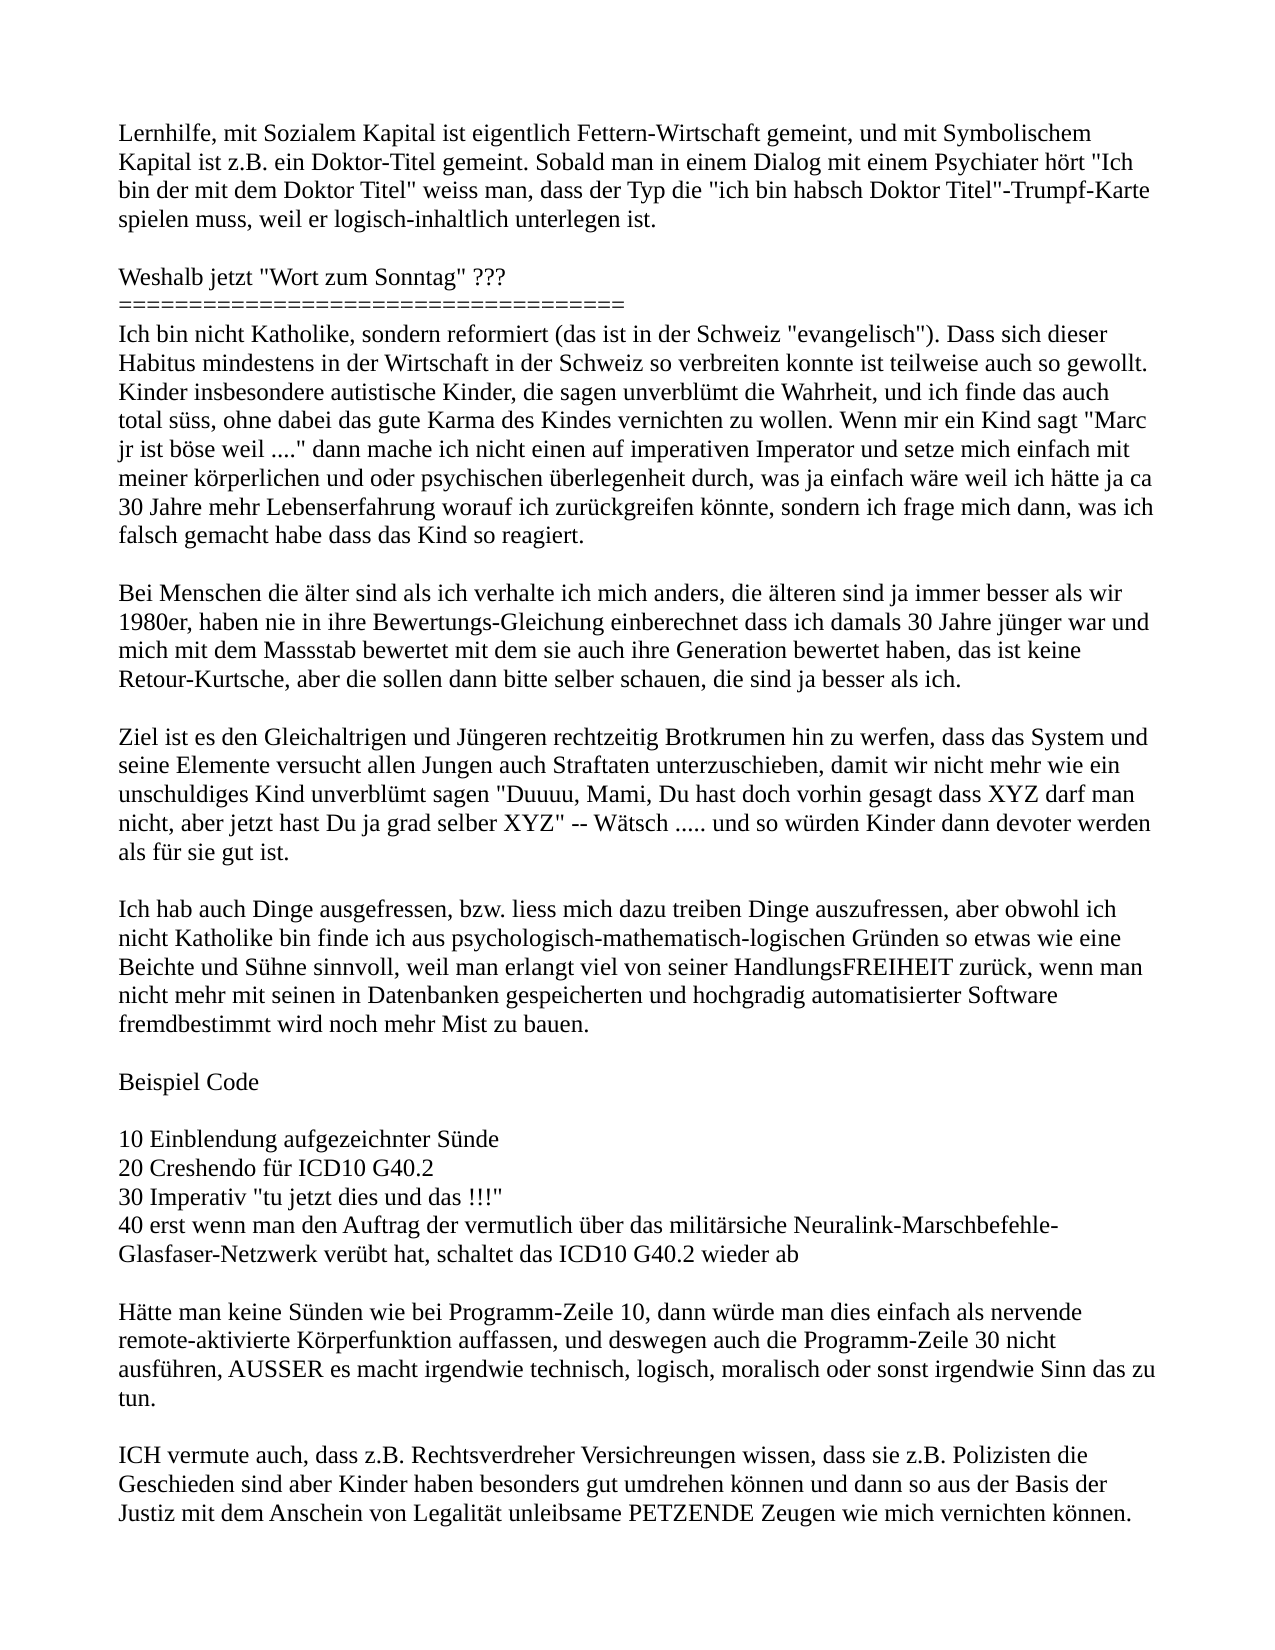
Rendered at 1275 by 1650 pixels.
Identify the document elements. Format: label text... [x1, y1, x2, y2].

text 30 Imperativ "tu jetzt dies und das !!!" [118, 1182, 1157, 1211]
text 40 erst wenn man den Auftrag der vermutlich über das militärsiche Neuralink-Marschbefehle-Glasfaser-Netzwerk verübt hat, schaltet das ICD10 G40.2 wieder ab [118, 1211, 1157, 1268]
text 20 Creshendo für ICD10 G40.2 [118, 1153, 1157, 1182]
text 10 Einblendung aufgezeichnter Sünde [118, 1124, 1157, 1153]
text Ich hab auch Dinge ausgefressen, bzw. liess mich dazu treiben Dinge auszufressen, aber obwohl ich nicht Katholike bin finde ich aus psychologisch-mathematisch-logischen Gründen so etwas wie eine Beichte und Sühne sinnvoll, weil man erlangt viel von seiner HandlungsFREIHEIT zurück, wenn man nicht mehr mit seinen in Datenbanken gespeicherten und hochgradig automatisierter Software fremdbestimmt wird noch mehr Mist zu bauen. [118, 894, 1157, 1038]
text Ich bin nicht Katholike, sondern reformiert (das ist in der Schweiz "evangelisch"). Dass sich dieser Habitus mindestens in der Wirtschaft in der Schweiz so verbreiten konnte ist teilweise auch so gewollt. Kinder insbesondere autistische Kinder, die sagen unverblümt die Wahrheit, und ich finde das auch total süss, ohne dabei das gute Karma des Kindes vernichten zu wollen. Wenn mir ein Kind sagt "Marc jr ist böse weil ...." dann mache ich nicht einen auf imperativen Imperator und setze mich einfach mit meiner körperlichen und oder psychischen überlegenheit durch, was ja einfach wäre weil ich hätte ja ca 30 Jahre mehr Lebenserfahrung worauf ich zurückgreifen könnte, sondern ich frage mich dann, was ich falsch gemacht habe dass das Kind so reagiert. [118, 319, 1157, 549]
text Beispiel Code [118, 1067, 1157, 1096]
text Hätte man keine Sünden wie bei Programm-Zeile 10, dann würde man dies einfach als nervende remote-aktivierte Körperfunktion auffassen, und deswegen auch die Programm-Zeile 30 nicht ausführen, AUSSER es macht irgendwie technisch, logisch, moralisch oder sonst irgendwie Sinn das zu tun. [118, 1297, 1157, 1412]
text Lernhilfe, mit Sozialem Kapital ist eigentlich Fettern-Wirtschaft gemeint, und mit Symbolischem Kapital ist z.B. ein Doktor-Titel gemeint. Sobald man in einem Dialog mit einem Psychiater hört "Ich bin der mit dem Doktor Titel" weiss man, dass der Typ die "ich bin habsch Doktor Titel"-Trumpf-Karte spielen muss, weil er logisch-inhaltlich unterlegen ist. [118, 118, 1157, 233]
text Bei Menschen die älter sind als ich verhalte ich mich anders, die älteren sind ja immer besser als wir 1980er, haben nie in ihre Bewertungs-Gleichung einberechnet dass ich damals 30 Jahre jünger war und mich mit dem Massstab bewertet mit dem sie auch ihre Generation bewertet haben, das ist keine Retour-Kurtsche, aber die sollen dann bitte selber schauen, die sind ja besser als ich. [118, 578, 1157, 693]
text ICH vermute auch, dass z.B. Rechtsverdreher Versichreungen wissen, dass sie z.B. Polizisten die Geschieden sind aber Kinder haben besonders gut umdrehen können und dann so aus der Basis der Justiz mit dem Anschein von Legalität unleibsame PETZENDE Zeugen wie mich vernichten können. [118, 1441, 1157, 1527]
text ==================================== [118, 291, 1157, 319]
text Ziel ist es den Gleichaltrigen und Jüngeren rechtzeitig Brotkrumen hin zu werfen, dass das System und seine Elemente versucht allen Jungen auch Straftaten unterzuschieben, damit wir nicht mehr wie ein unschuldiges Kind unverblümt sagen "Duuuu, Mami, Du hast doch vorhin gesagt dass XYZ darf man nicht, aber jetzt hast Du ja grad selber XYZ" -- Wätsch ..... und so würden Kinder dann devoter werden als für sie gut ist. [118, 722, 1157, 866]
text Weshalb jetzt "Wort zum Sonntag" ??? [118, 262, 1157, 291]
